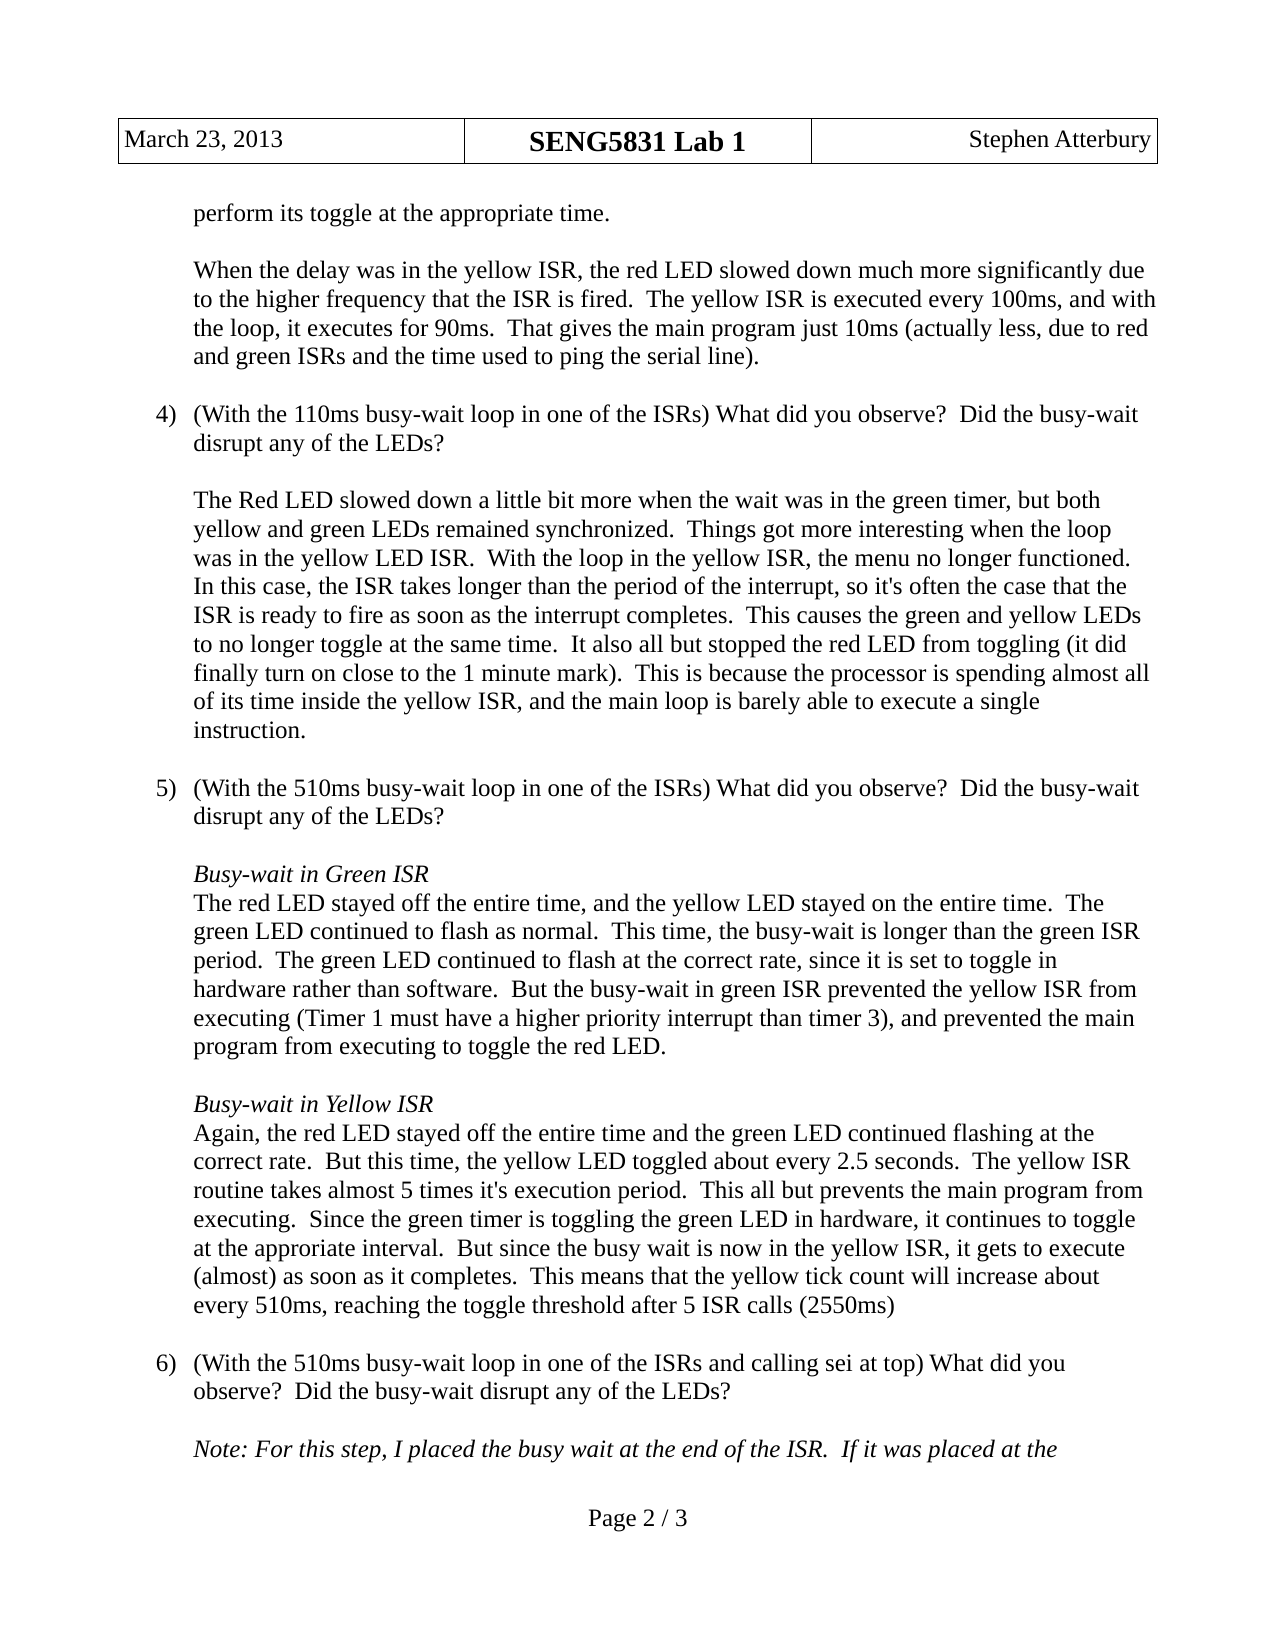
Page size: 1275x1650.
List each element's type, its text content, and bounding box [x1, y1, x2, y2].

list (With the 110ms busy-wait loop in one of the ISRs) What did you observe? Did the busy-wait disrupt any of the LEDs? The Red LED slowed down a little bit more when the wait was in the green timer, but both yellow and green LEDs remained synchronized. Things got more interesting when the loop was in the yellow LED ISR. With the loop in the yellow ISR, the menu no longer functioned. In this case, the ISR takes longer than the period of the interrupt, so it's often the case that the ISR is ready to fire as soon as the interrupt completes. This causes the green and yellow LEDs to no longer toggle at the same time. It also all but stopped the red LED from toggling (it did finally turn on close to the 1 minute mark). This is because the processor is spending almost all of its time inside the yellow ISR, and the main loop is barely able to execute a single instruction. [156, 399, 1157, 773]
list (With the 510ms busy-wait loop in one of the ISRs) What did you observe? Did the busy-wait disrupt any of the LEDs? Busy-wait in Green ISR The red LED stayed off the entire time, and the yellow LED stayed on the entire time. The green LED continued to flash as normal. This time, the busy-wait is longer than the green ISR period. The green LED continued to flash at the correct rate, since it is set to toggle in hardware rather than software. But the busy-wait in green ISR prevented the yellow ISR from executing (Timer 1 must have a higher priority interrupt than timer 3), and prevented the main program from executing to toggle the red LED. [156, 773, 1157, 1060]
list (With the 510ms busy-wait loop in one of the ISRs and calling sei at top) What did you observe? Did the busy-wait disrupt any of the LEDs? [156, 1348, 1157, 1405]
list Note: For this step, I placed the busy wait at the end of the ISR. If it was placed at the [156, 1434, 1157, 1463]
list Busy-wait in Yellow ISR Again, the red LED stayed off the entire time and the green LED continued flashing at the correct rate. But this time, the yellow LED toggled about every 2.5 seconds. The yellow ISR routine takes almost 5 times it's execution period. This all but prevents the main program from executing. Since the green timer is toggling the green LED in hardware, it continues to toggle at the approriate interval. But since the busy wait is now in the yellow ISR, it gets to execute (almost) as soon as it completes. This means that the yellow tick count will increase about every 510ms, reaching the toggle threshold after 5 ISR calls (2550ms) [156, 1060, 1157, 1348]
list perform its toggle at the appropriate time. When the delay was in the yellow ISR, the red LED slowed down much more significantly due to the higher frequency that the ISR is fired. The yellow ISR is executed every 100ms, and with the loop, it executes for 90ms. That gives the main program just 10ms (actually less, due to red and green ISRs and the time used to ping the serial line). [156, 198, 1157, 370]
